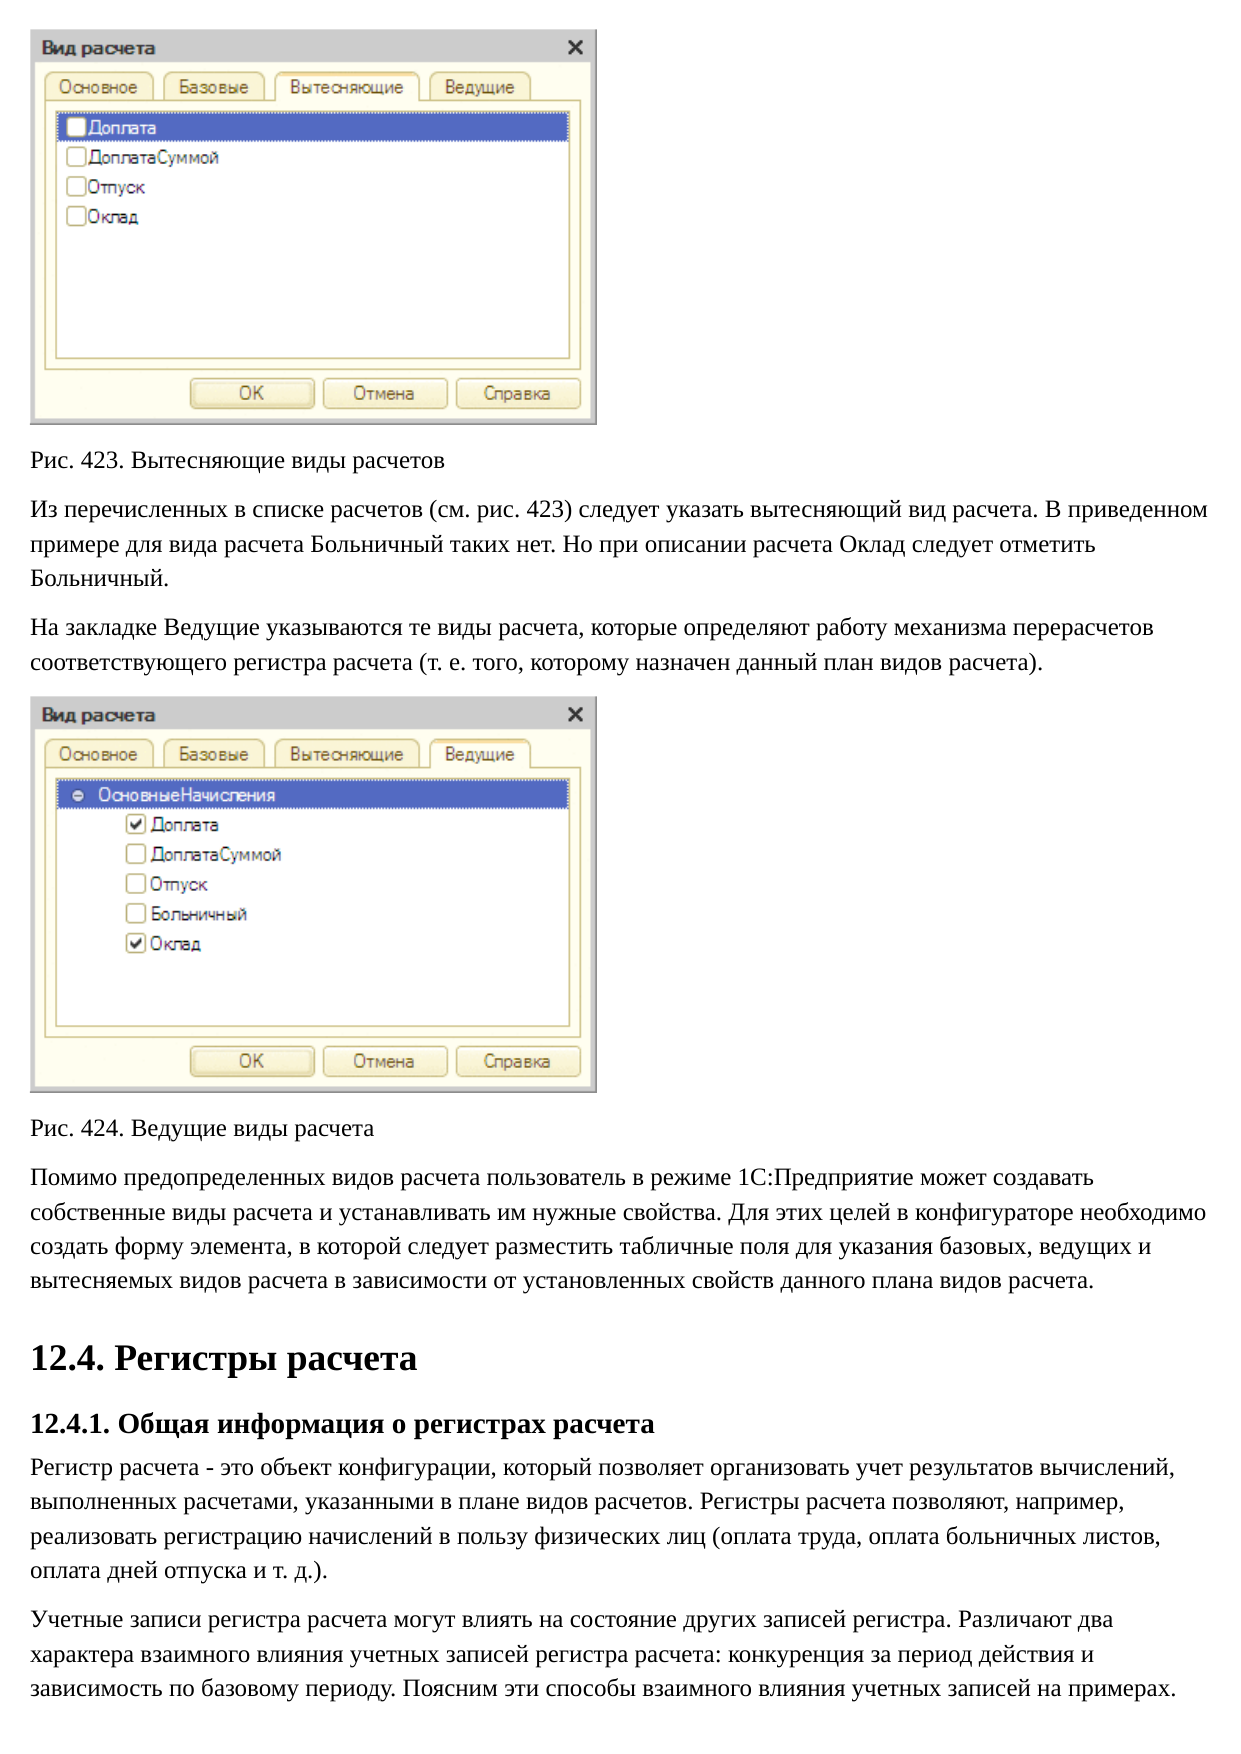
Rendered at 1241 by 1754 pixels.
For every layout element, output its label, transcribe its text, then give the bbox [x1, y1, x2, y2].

subtitle 12.4.1. Общая информация о регистрах расчета [30, 1406, 1211, 1439]
text Рис. 424. Ведущие виды расчета [30, 1113, 1211, 1142]
text Учетные записи регистра расчета могут влиять на состояние других записей регистра. Различают два характера взаимного влияния учетных записей регистра расчета: конкуренция за период действия и зависимость по базовому периоду. Поясним эти способы взаимного влияния учетных записей на примерах. [30, 1604, 1211, 1702]
picture [29, 28, 597, 425]
subtitle 12.4. Регистры расчета [30, 1336, 1211, 1379]
text Помимо предопределенных видов расчета пользователь в режиме 1С:Предприятие может создавать собственные виды расчета и устанавливать им нужные свойства. Для этих целей в конфигураторе необходимо создать форму элемента, в которой следует разместить табличные поля для указания базовых, ведущих и вытесняемых видов расчета в зависимости от установленных свойств данного плана видов расчета. [30, 1162, 1211, 1294]
text На закладке Ведущие указываются те виды расчета, которые определяют работу механизма перерасчетов соответствующего регистра расчета (т. е. того, которому назначен данный план видов расчета). [30, 612, 1211, 676]
text Регистр расчета ‑ это объект конфигурации, который позволяет организовать учет результатов вычислений, выполненных расчетами, указанными в плане видов расчетов. Регистры расчета позволяют, например, реализовать регистрацию начислений в пользу физических лиц (оплата труда, оплата больничных листов, оплата дней отпуска и т. д.). [30, 1452, 1211, 1584]
text Из перечисленных в списке расчетов (см. рис. 423) следует указать вытесняющий вид расчета. В приведенном примере для вида расчета Больничный таких нет. Но при описании расчета Оклад следует отметить Больничный. [30, 494, 1211, 592]
text Рис. 423. Вытесняющие виды расчетов [30, 445, 1211, 474]
picture [29, 696, 597, 1093]
